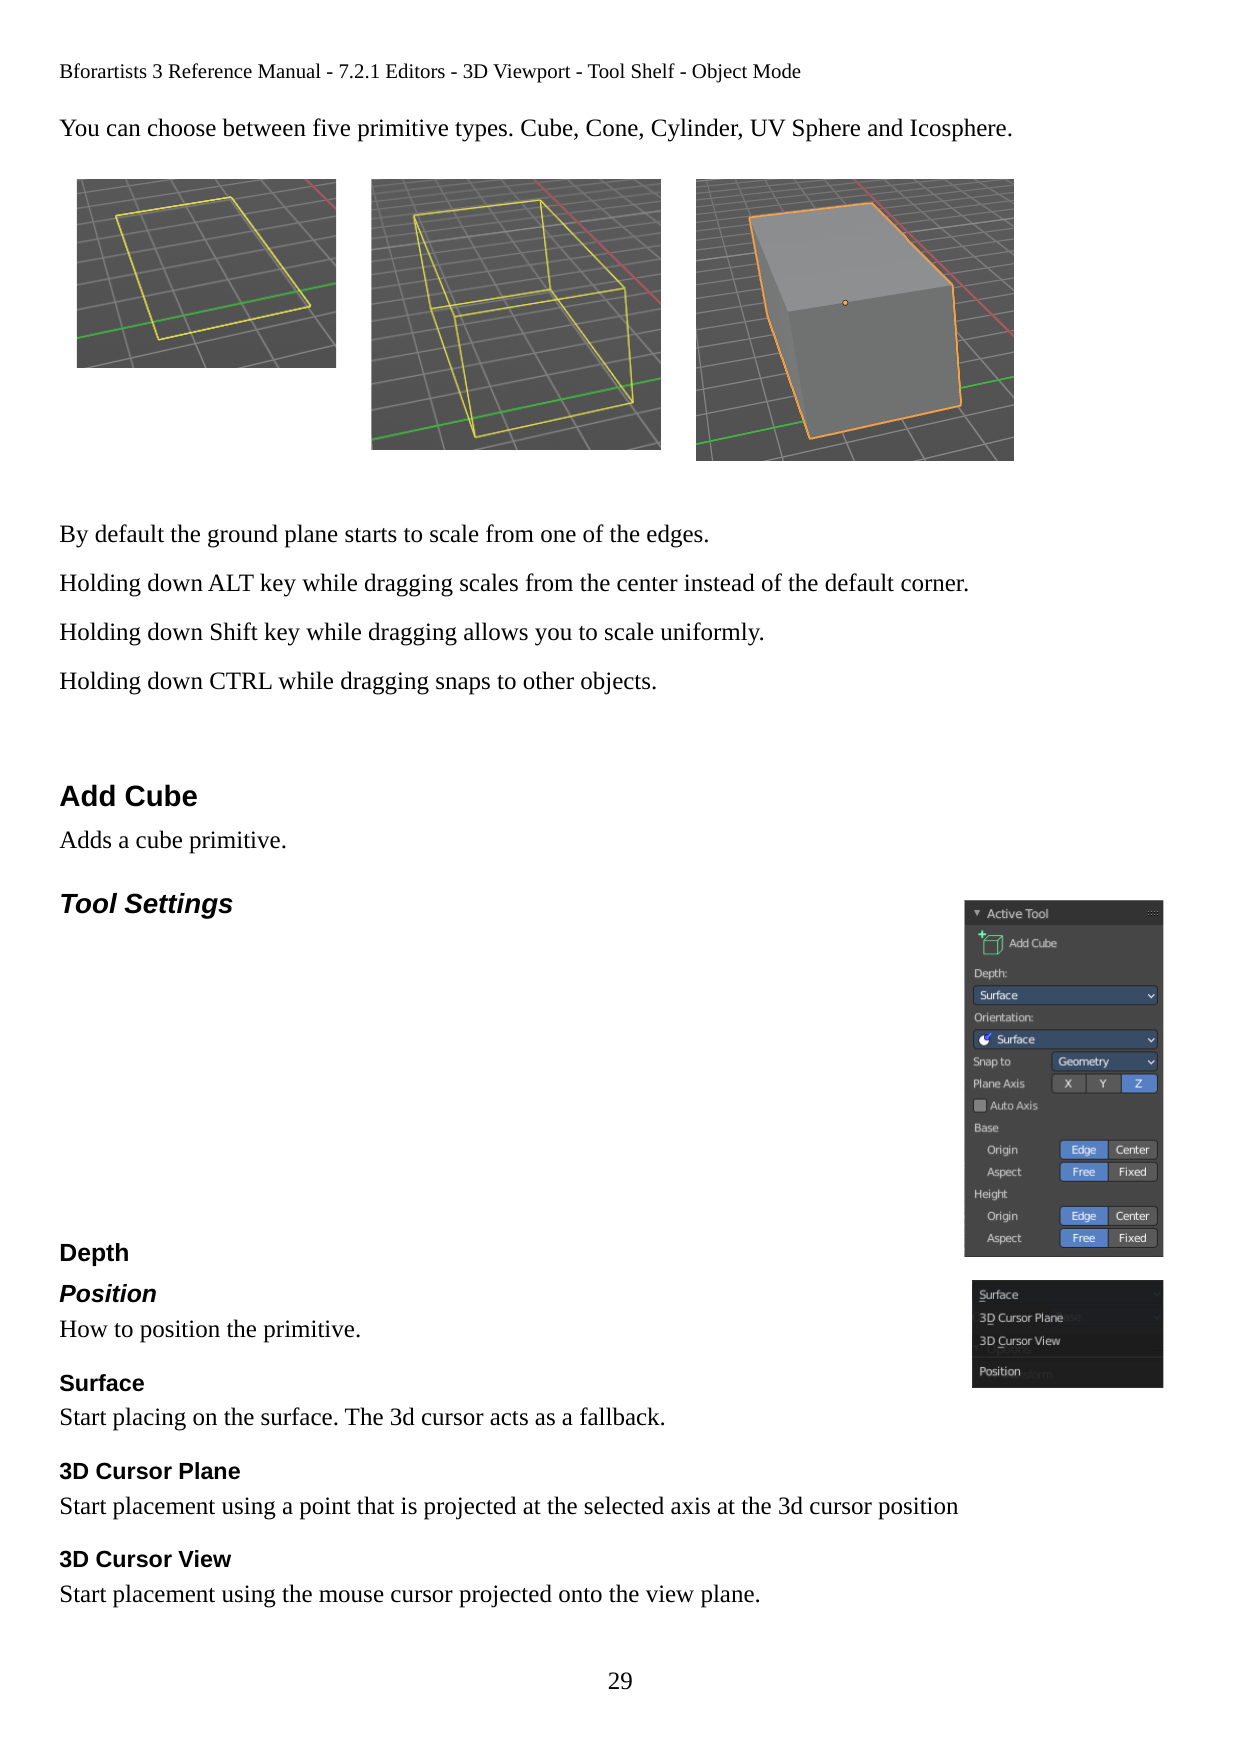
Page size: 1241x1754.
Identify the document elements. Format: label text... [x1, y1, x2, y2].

subtitle Depth [59, 1238, 1181, 1267]
picture [76, 179, 337, 368]
text Start placing on the surface. The 3d cursor acts as a fallback. [59, 1402, 1181, 1431]
text Holding down Shift key while dragging allows you to scale uniformly. [59, 617, 1181, 646]
subtitle Tool Settings [59, 887, 1181, 919]
subtitle 3D Cursor Plane [59, 1458, 1181, 1484]
picture [696, 179, 1014, 461]
picture [371, 179, 661, 450]
text You can choose between five primitive types. Cube, Cone, Cylinder, UV Sphere and Icosphere. [59, 113, 1181, 141]
picture [972, 1280, 1164, 1388]
text By default the ground plane starts to scale from one of the edges. [59, 519, 1181, 548]
subtitle 3D Cursor View [59, 1546, 1181, 1573]
text Holding down ALT key while dragging scales from the center instead of the default corner. [59, 568, 1181, 597]
text Holding down CTRL while dragging snaps to other objects. [59, 666, 1181, 695]
text Adds a cube primitive. [59, 825, 1181, 854]
subtitle Add Cube [59, 779, 1181, 813]
text How to position the primitive. [59, 1314, 972, 1343]
text Start placement using a point that is projected at the selected axis at the 3d cursor position [59, 1491, 1181, 1519]
subtitle Position [59, 1279, 1181, 1308]
picture [964, 900, 1164, 1257]
text Start placement using the mouse cursor projected onto the view plane. [59, 1579, 1181, 1608]
subtitle Surface [59, 1369, 1181, 1396]
